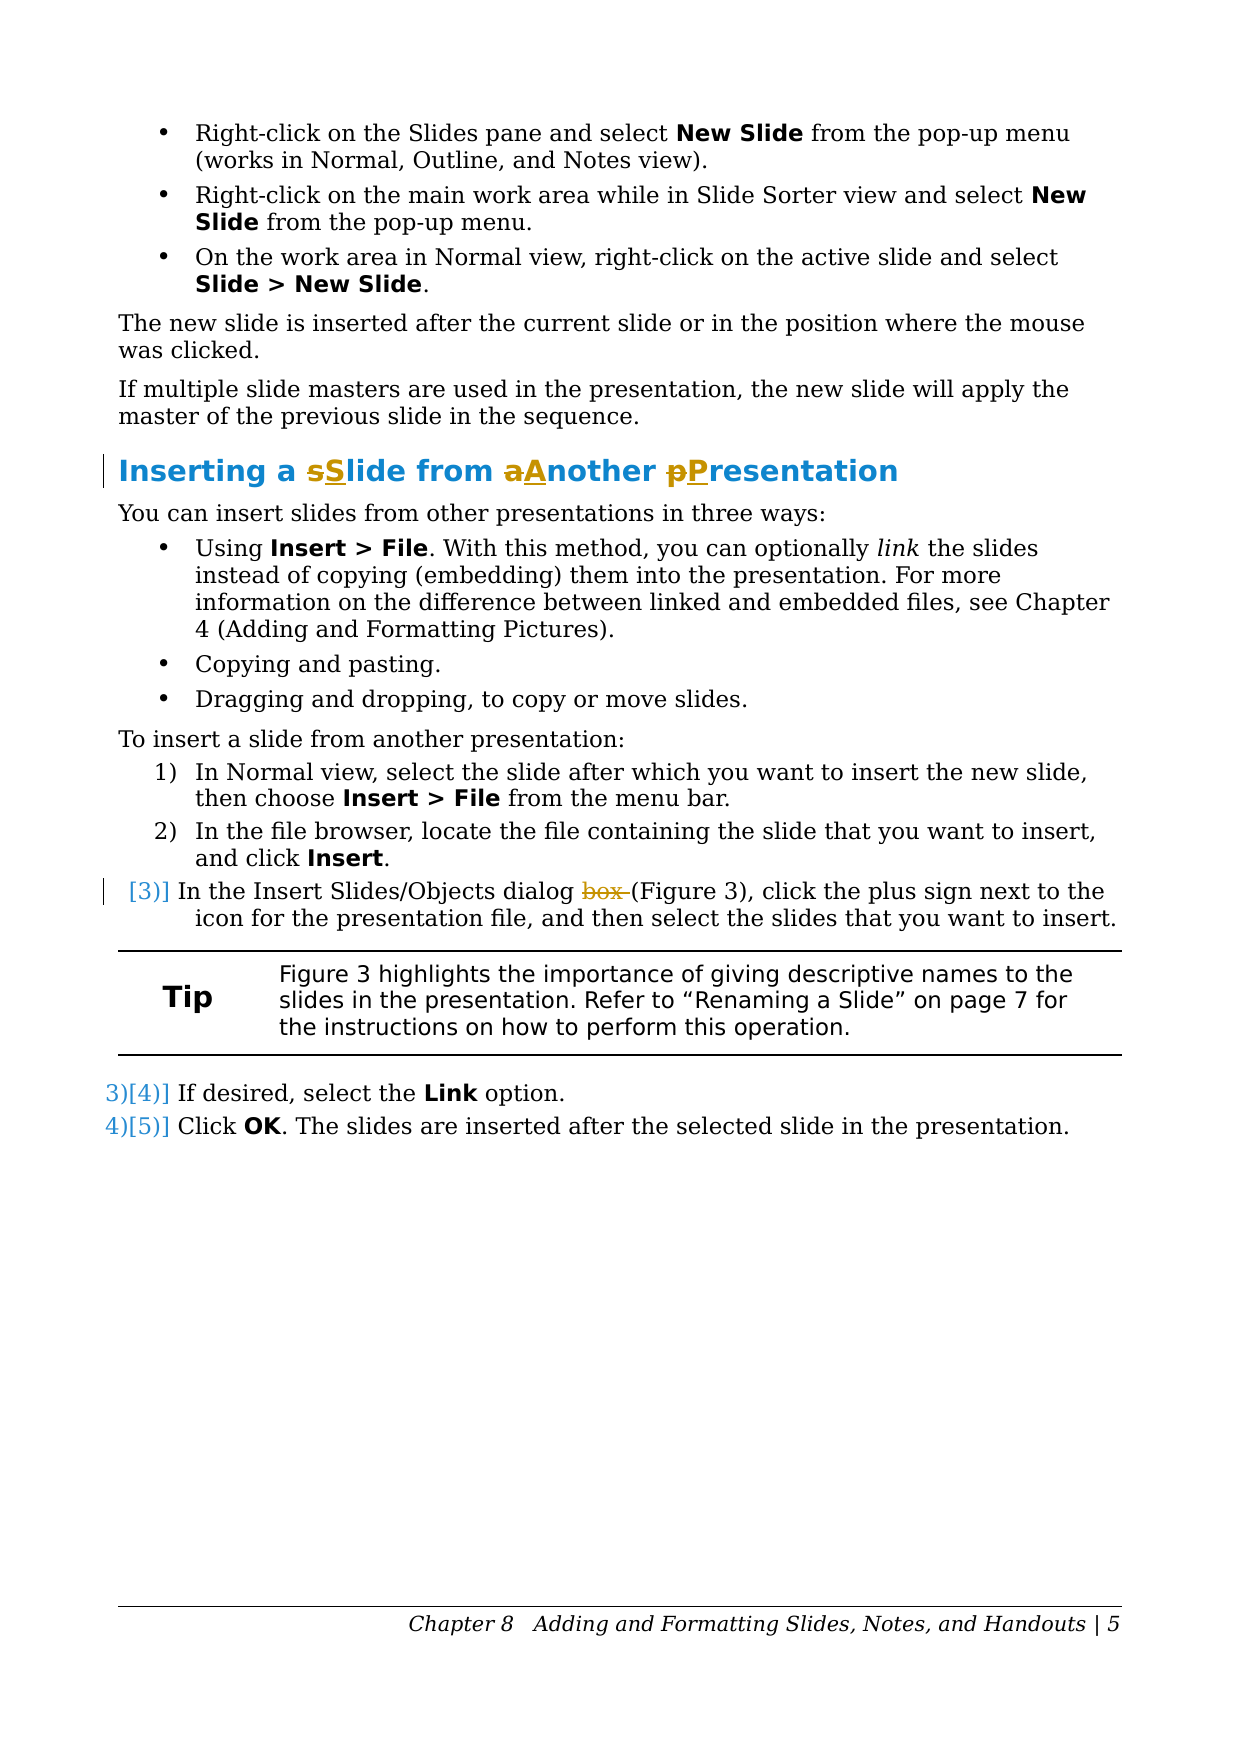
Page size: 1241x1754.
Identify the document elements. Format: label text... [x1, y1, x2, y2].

list Right-click on the main work area while in Slide Sorter view and select New Slide from the pop-up menu. [156, 180, 1122, 236]
list To insert a slide from another presentation: [118, 726, 1122, 752]
list Click OK. The slides are inserted after the selected slide in the presentation. [177, 1113, 1122, 1140]
table_header Figure 3 highlights the importance of giving descriptive names to the slides in the presentation. Refer to “Renaming a sSlide” on page 7 for the instructions on how to perform this operation. [258, 952, 1122, 1054]
list Using Insert > File. With this method, you can optionally link the slides instead of copying (embedding) them into the presentation. For more information on the difference between linked and embedded files, see Chapter 4 (Adding and Formatting Pictures). [156, 533, 1122, 643]
list In Normal view, select the slide after which you want to insert the new slide, then choose Insert > File from the menu bar. [177, 759, 1122, 812]
list If desired, select the Link option. [177, 1080, 1122, 1107]
list Dragging and dropping, to copy or move slides. [156, 684, 1122, 713]
list In the Insert Slides/Objects dialog (Figure 3), click the plus sign next to the icon for the presentation file, and then select the slides that you want to insert. [177, 878, 1122, 931]
list You can insert slides from other presentations in three ways: [118, 500, 1122, 527]
list Right-click on the Slides pane and select New Slide from the pop-up menu (works in Normal, Outline, and Notes view). [156, 118, 1122, 174]
text The new slide is inserted after the current slide or in the position where the mouse was clicked. [118, 311, 1122, 364]
list In the file browser, locate the file containing the slide that you want to insert, and click Insert. [177, 818, 1122, 872]
table_header Tip [118, 952, 257, 1054]
list Copying and pasting. [156, 649, 1122, 678]
list On the work area in Normal view, right-click on the active slide and select Slide > New Slide. [156, 242, 1122, 298]
text If multiple slide masters are used in the presentation, the new slide will apply the master of the previous slide in the sequence. [118, 376, 1122, 430]
subtitle Inserting a Slide from Another Presentation [118, 454, 1122, 488]
